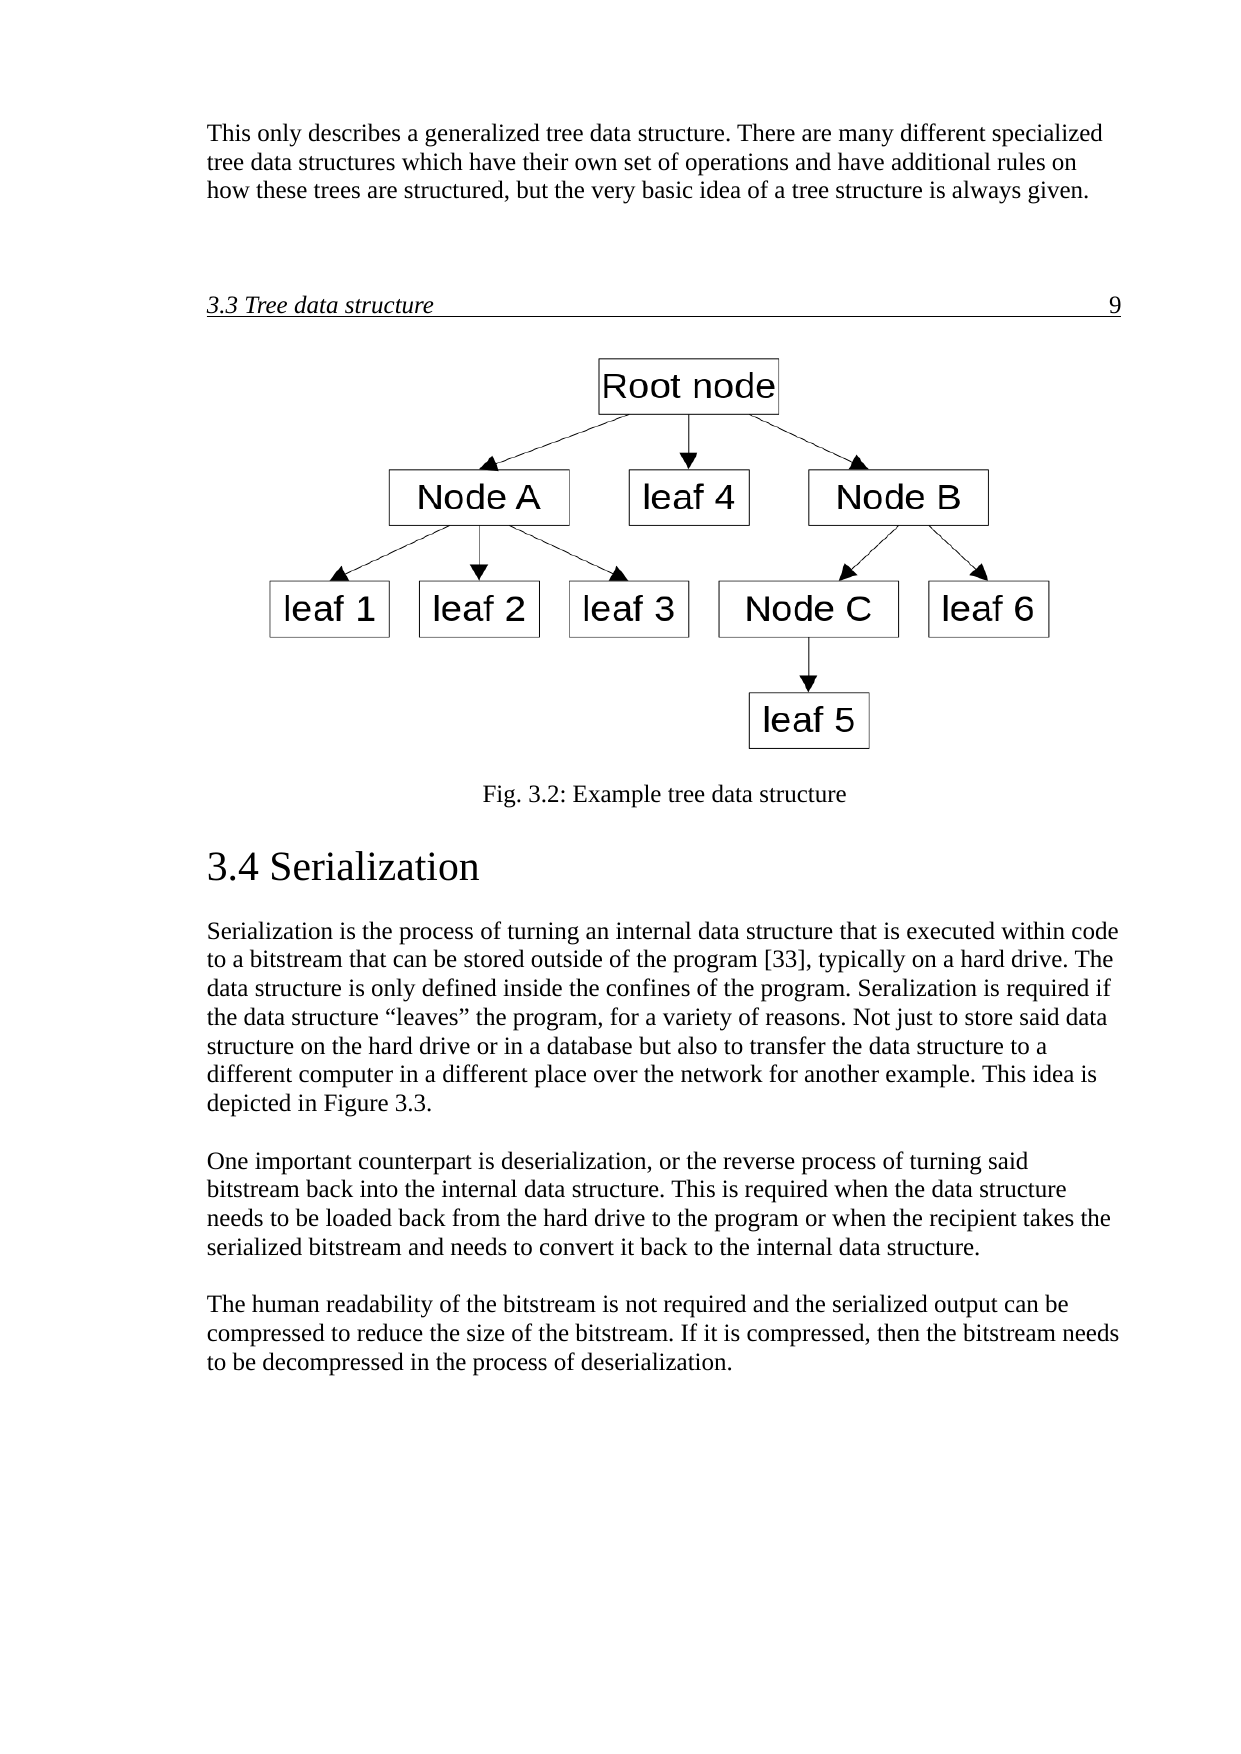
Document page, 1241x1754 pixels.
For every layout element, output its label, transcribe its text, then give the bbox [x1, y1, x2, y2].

text Fig. 3.2: Example tree data structure [207, 779, 1122, 808]
text One important counterpart is deserialization, or the reverse process of turning said bitstream back into the internal data structure. This is required when the data structure needs to be loaded back from the hard drive to the program or when the recipient takes the serialized bitstream and needs to convert it back to the internal data structure. [207, 1146, 1122, 1261]
text Serialization is the process of turning an internal data structure that is executed within code to a bitstream that can be stored outside of the program [33], typically on a hard drive. The data structure is only defined inside the confines of the program. Seralization is required if the data structure “leaves” the program, for a variety of reasons. Not just to store said data structure on the hard drive or in a database but also to transfer the data structure to a different computer in a different place over the network for another example. This idea is depicted in Figure 3.3. [207, 916, 1122, 1117]
text The human readability of the bitstream is not required and the serialized output can be compressed to reduce the size of the bitstream. If it is compressed, then the bitstream needs to be decompressed in the process of deserialization. [207, 1289, 1122, 1376]
subtitle 3.4 Serialization [207, 841, 1122, 889]
text This only describes a generalized tree data structure. There are many different specialized tree data structures which have their own set of operations and have additional rules on how these trees are structured, but the very basic idea of a tree structure is always given. [207, 118, 1122, 204]
picture [243, 345, 1060, 760]
text 3.3 Tree data structure 9 [207, 291, 1122, 319]
